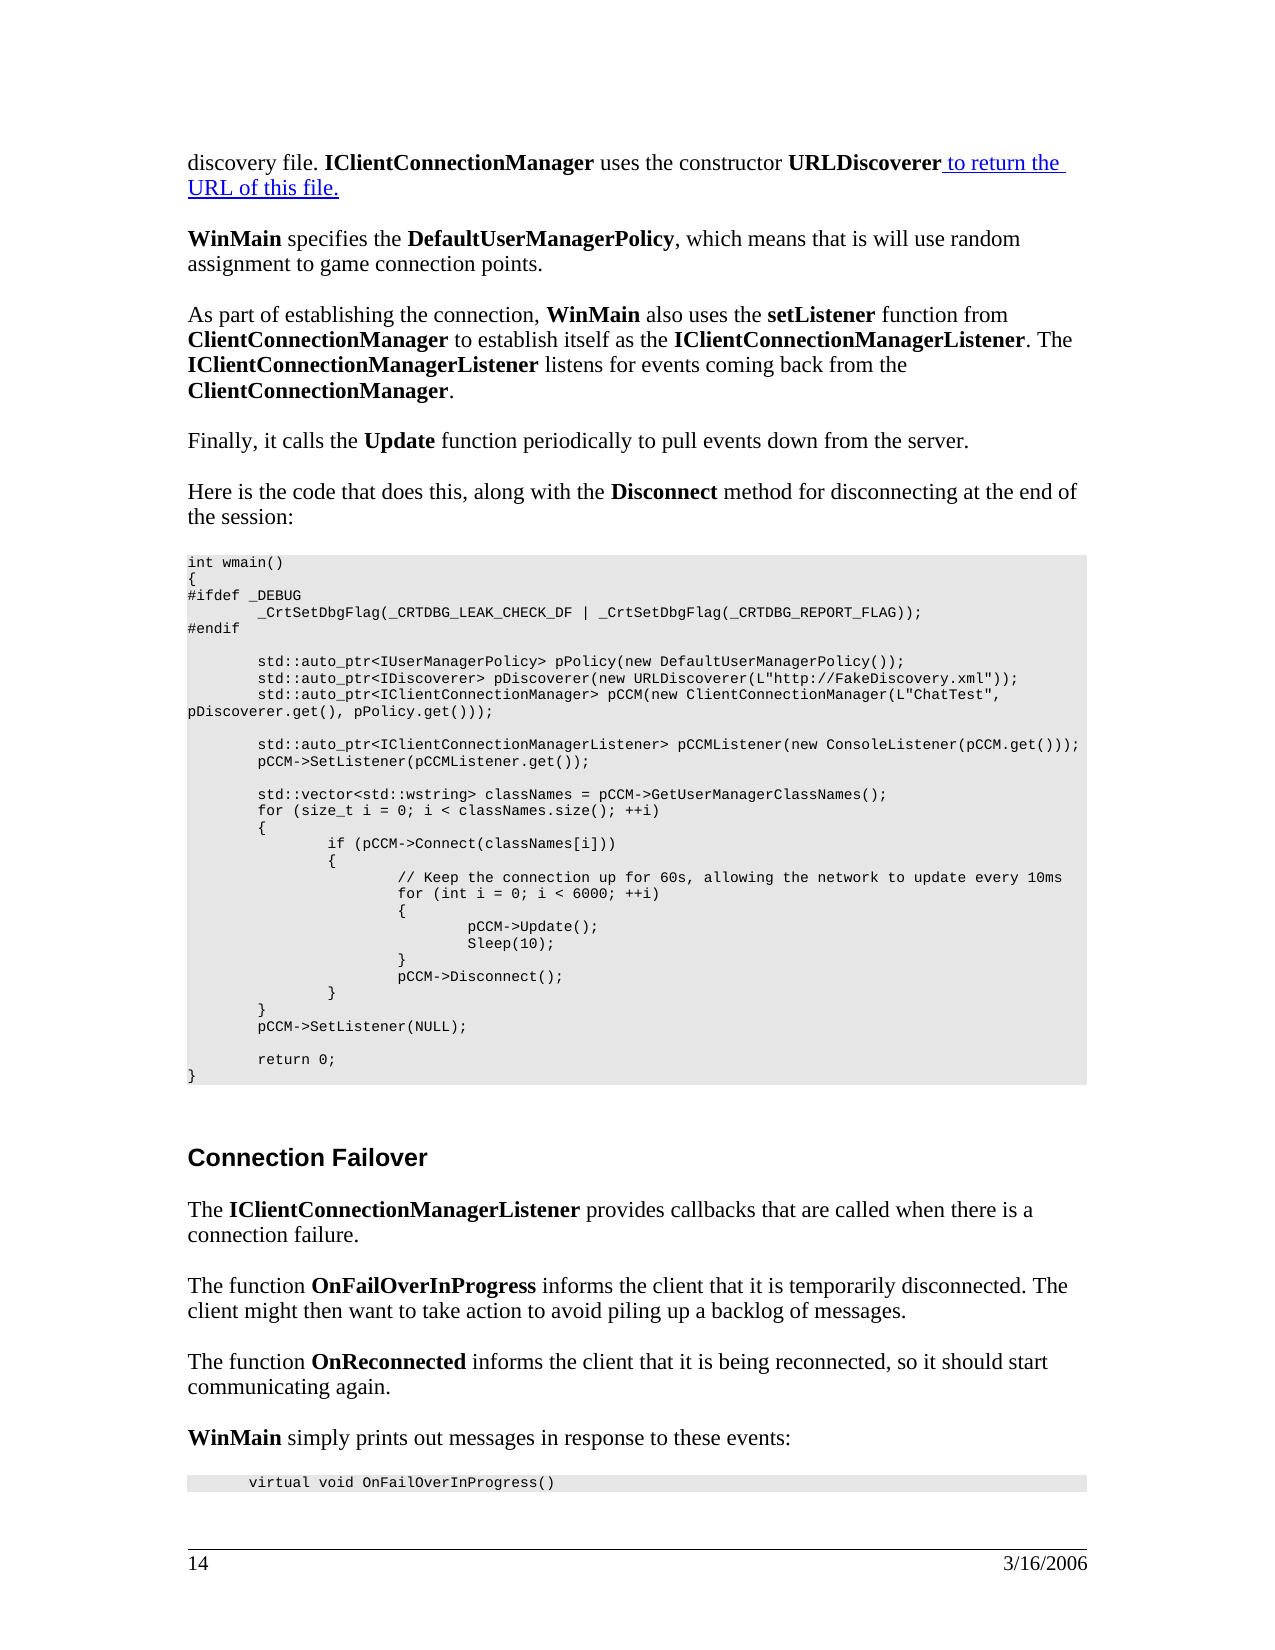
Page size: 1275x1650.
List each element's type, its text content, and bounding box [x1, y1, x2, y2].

text The function OnReconnected informs the client that it is being reconnected, so it should start communicating again. [187, 1349, 1087, 1399]
text WinMain specifies the DefaultUserManagerPolicy, which means that is will use random assignment to game connection points. [187, 226, 1087, 277]
text pCCM->Disconnect(); [187, 969, 1087, 986]
text { [187, 820, 1087, 837]
subtitle Connection Failover [187, 1143, 1087, 1172]
text pCCM->SetListener(NULL); [187, 1019, 1087, 1035]
text Here is the code that does this, along with the Disconnect method for disconnecting at the end of the session: [187, 479, 1087, 529]
text } [187, 986, 1087, 1002]
text As part of establishing the connection, WinMain also uses the setListener function from ClientConnectionManager to establish itself as the IClientConnectionManagerListener. The IClientConnectionManagerListener listens for events coming back from the ClientConnectionManager. [187, 302, 1087, 403]
text for (size_t i = 0; i < classNames.size(); ++i) [187, 803, 1087, 820]
text virtual void OnFailOverInProgress() [187, 1475, 1087, 1492]
text WinMain simply prints out messages in response to these events: [187, 1424, 1087, 1450]
text } [187, 1002, 1087, 1019]
text // Keep the connection up for 60s, allowing the network to update every 10ms [187, 870, 1087, 886]
text return 0; [187, 1052, 1087, 1068]
text { [187, 572, 1087, 588]
text discovery file. IClientConnectionManager uses the constructor URLDiscoverer to return the URL of this file. [187, 150, 1087, 201]
text if (pCCM->Connect(classNames[i])) [187, 837, 1087, 853]
text pCCM->Update(); [187, 919, 1087, 936]
text The function OnFailOverInProgress informs the client that it is temporarily disconnected. The client might then want to take action to avoid piling up a backlog of messages. [187, 1273, 1087, 1324]
text std::auto_ptr<IDiscoverer> pDiscoverer(new URLDiscoverer(L"http://FakeDiscovery.xml")); [187, 671, 1087, 688]
text { [187, 853, 1087, 870]
text The IClientConnectionManagerListener provides callbacks that are called when there is a connection failure. [187, 1197, 1087, 1248]
text pCCM->SetListener(pCCMListener.get()); [187, 754, 1087, 770]
text for (int i = 0; i < 6000; ++i) [187, 886, 1087, 903]
text _CrtSetDbgFlag(_CRTDBG_LEAK_CHECK_DF | _CrtSetDbgFlag(_CRTDBG_REPORT_FLAG)); [187, 605, 1087, 621]
text { [187, 903, 1087, 919]
text #ifdef _DEBUG [187, 588, 1087, 605]
text Sleep(10); [187, 936, 1087, 953]
text } [187, 953, 1087, 969]
text std::auto_ptr<IUserManagerPolicy> pPolicy(new DefaultUserManagerPolicy()); [187, 654, 1087, 671]
text #endif [187, 621, 1087, 638]
text std::auto_ptr<IClientConnectionManager> pCCM(new ClientConnectionManager(L"ChatTest", pDiscoverer.get(), pPolicy.get())); [187, 688, 1087, 721]
text int wmain() [187, 555, 1087, 572]
text std::auto_ptr<IClientConnectionManagerListener> pCCMListener(new ConsoleListener(pCCM.get())); [187, 737, 1087, 754]
text std::vector<std::wstring> classNames = pCCM->GetUserManagerClassNames(); [187, 787, 1087, 803]
text } [187, 1068, 1087, 1085]
text Finally, it calls the Update function periodically to pull events down from the server. [187, 428, 1087, 454]
